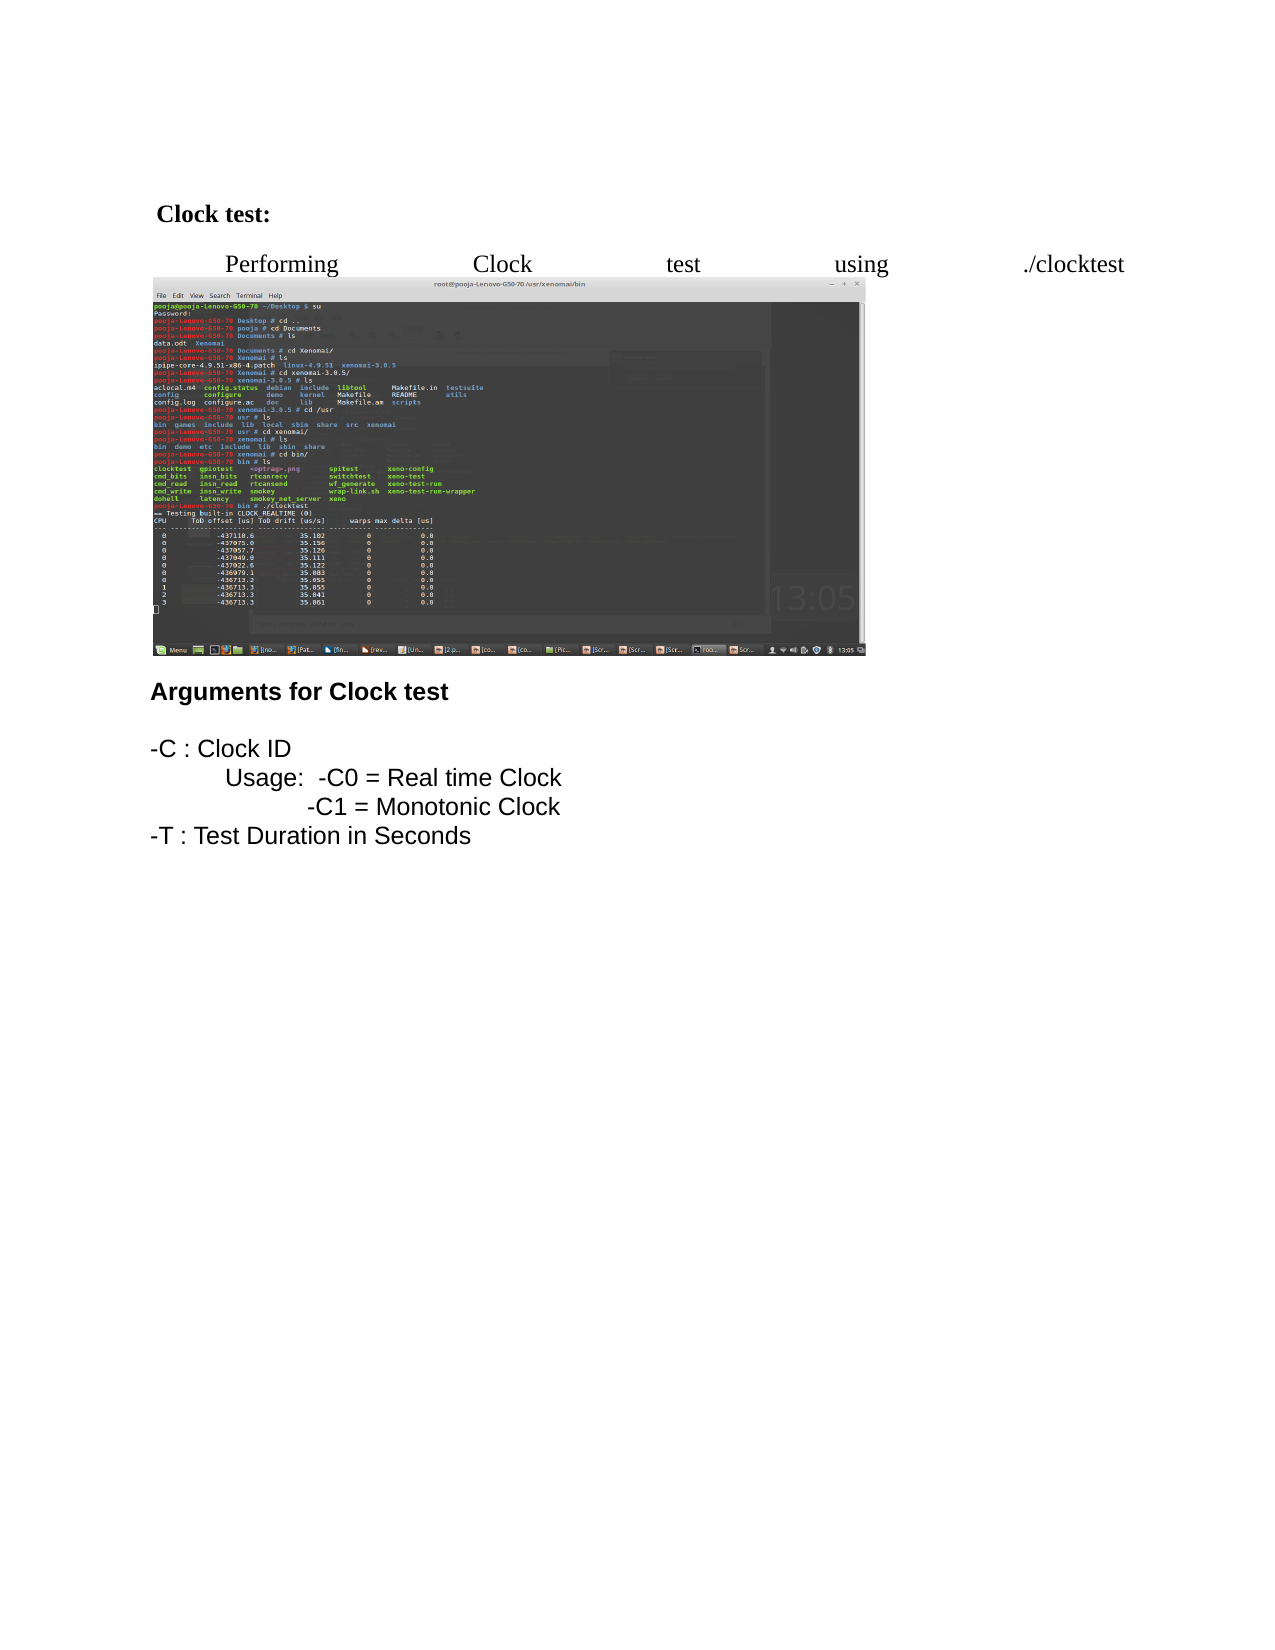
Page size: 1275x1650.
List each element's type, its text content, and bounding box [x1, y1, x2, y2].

text Usage: -C0 = Real time Clock [150, 763, 1125, 792]
subtitle Arguments for Clock test [150, 677, 1125, 706]
text -T : Test Duration in Seconds [150, 821, 1125, 849]
text -C1 = Monotonic Clock [150, 792, 1125, 821]
text -C : Clock ID [150, 734, 1125, 763]
picture [153, 277, 866, 656]
subtitle Clock test: [150, 199, 1125, 228]
subtitle Performing Clock test using ./clocktest [150, 249, 1125, 656]
